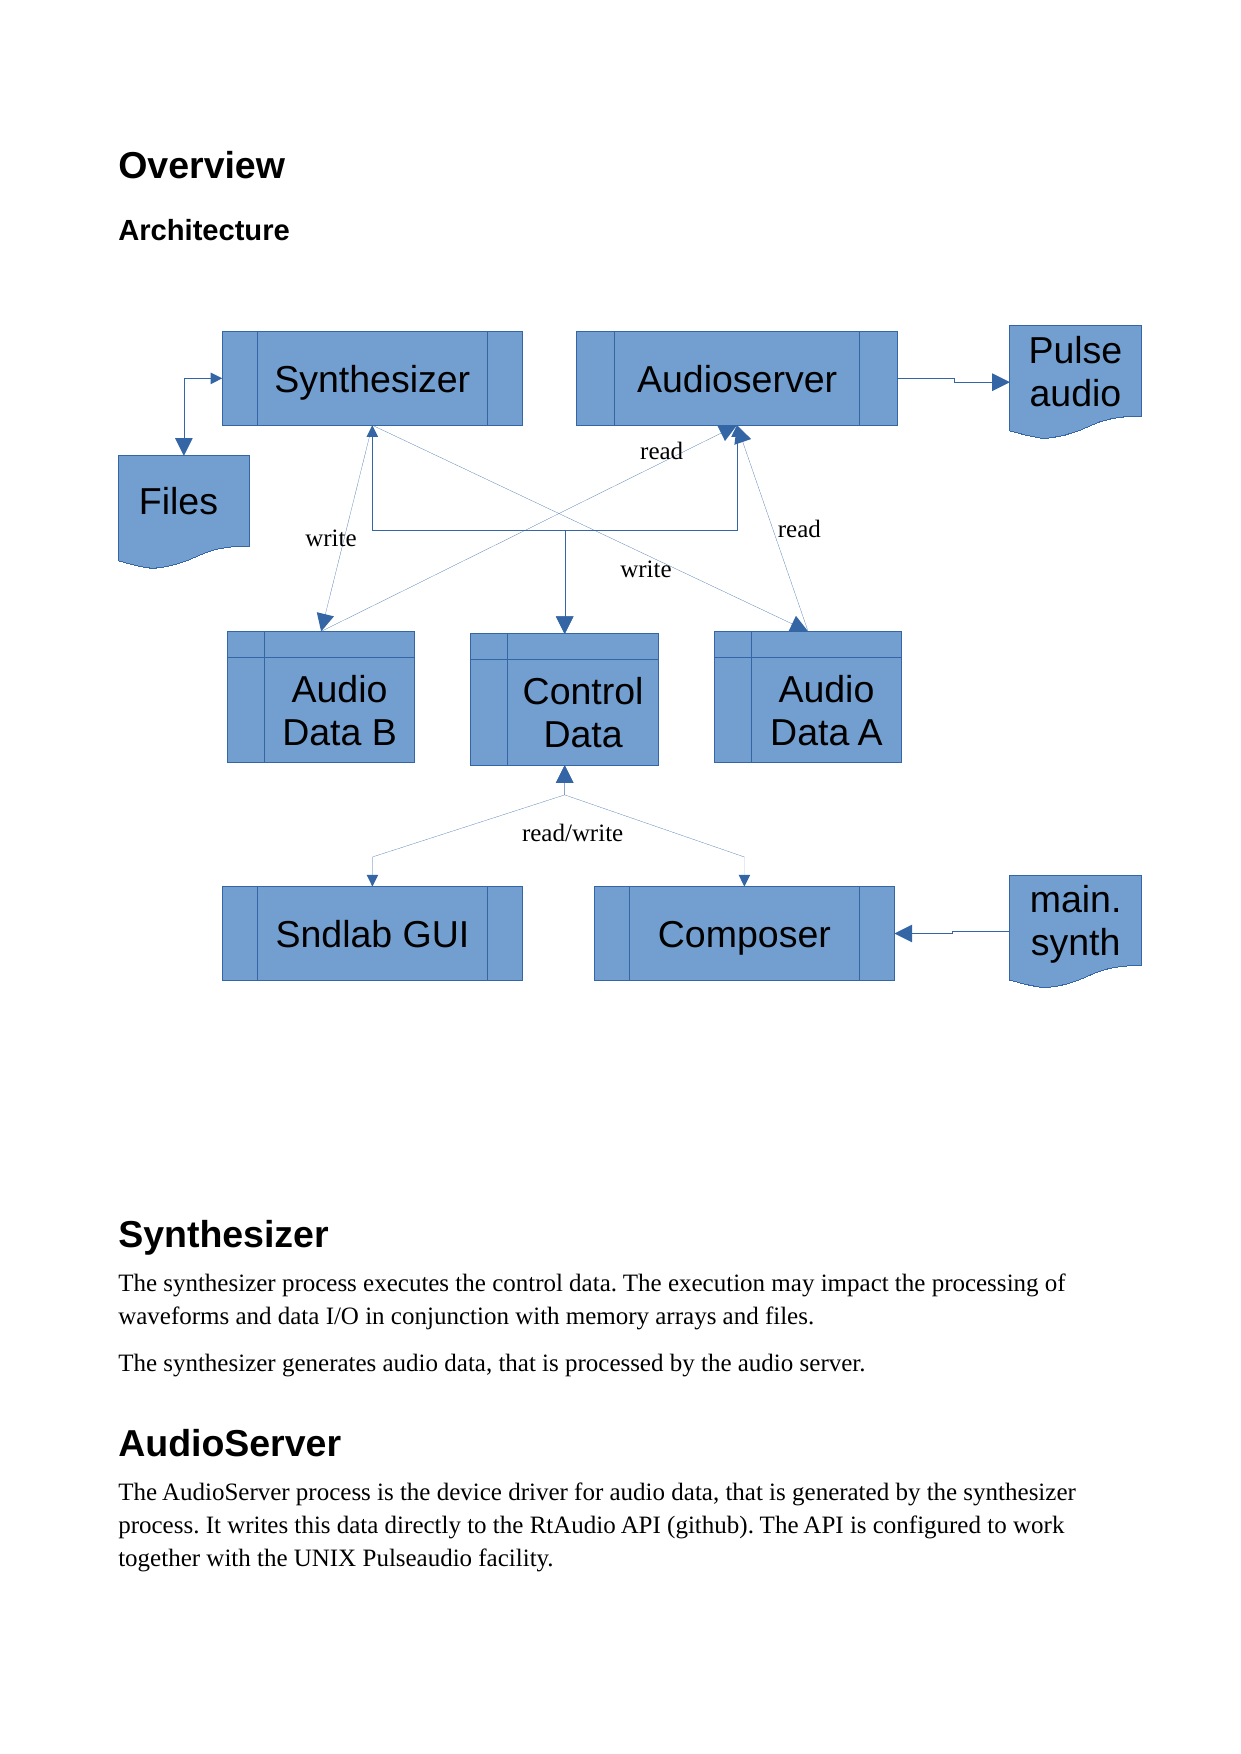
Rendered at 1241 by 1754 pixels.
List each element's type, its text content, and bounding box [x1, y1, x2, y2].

subtitle AudioServer [118, 1421, 1122, 1464]
text The synthesizer process executes the control data. The execution may impact the processing of waveforms and data I/O in conjunction with memory arrays and files. [118, 1268, 1122, 1330]
text The synthesizer generates audio data, that is processed by the audio server. [118, 1348, 1122, 1377]
subtitle Overview [118, 143, 1122, 186]
subtitle Synthesizer [118, 1212, 1122, 1255]
text The AudioServer process is the device driver for audio data, that is generated by the synthesizer process. It writes this data directly to the RtAudio API (github). The API is configured to work together with the UNIX Pulseaudio facility. [118, 1477, 1122, 1572]
subtitle Architecture [118, 213, 1122, 247]
